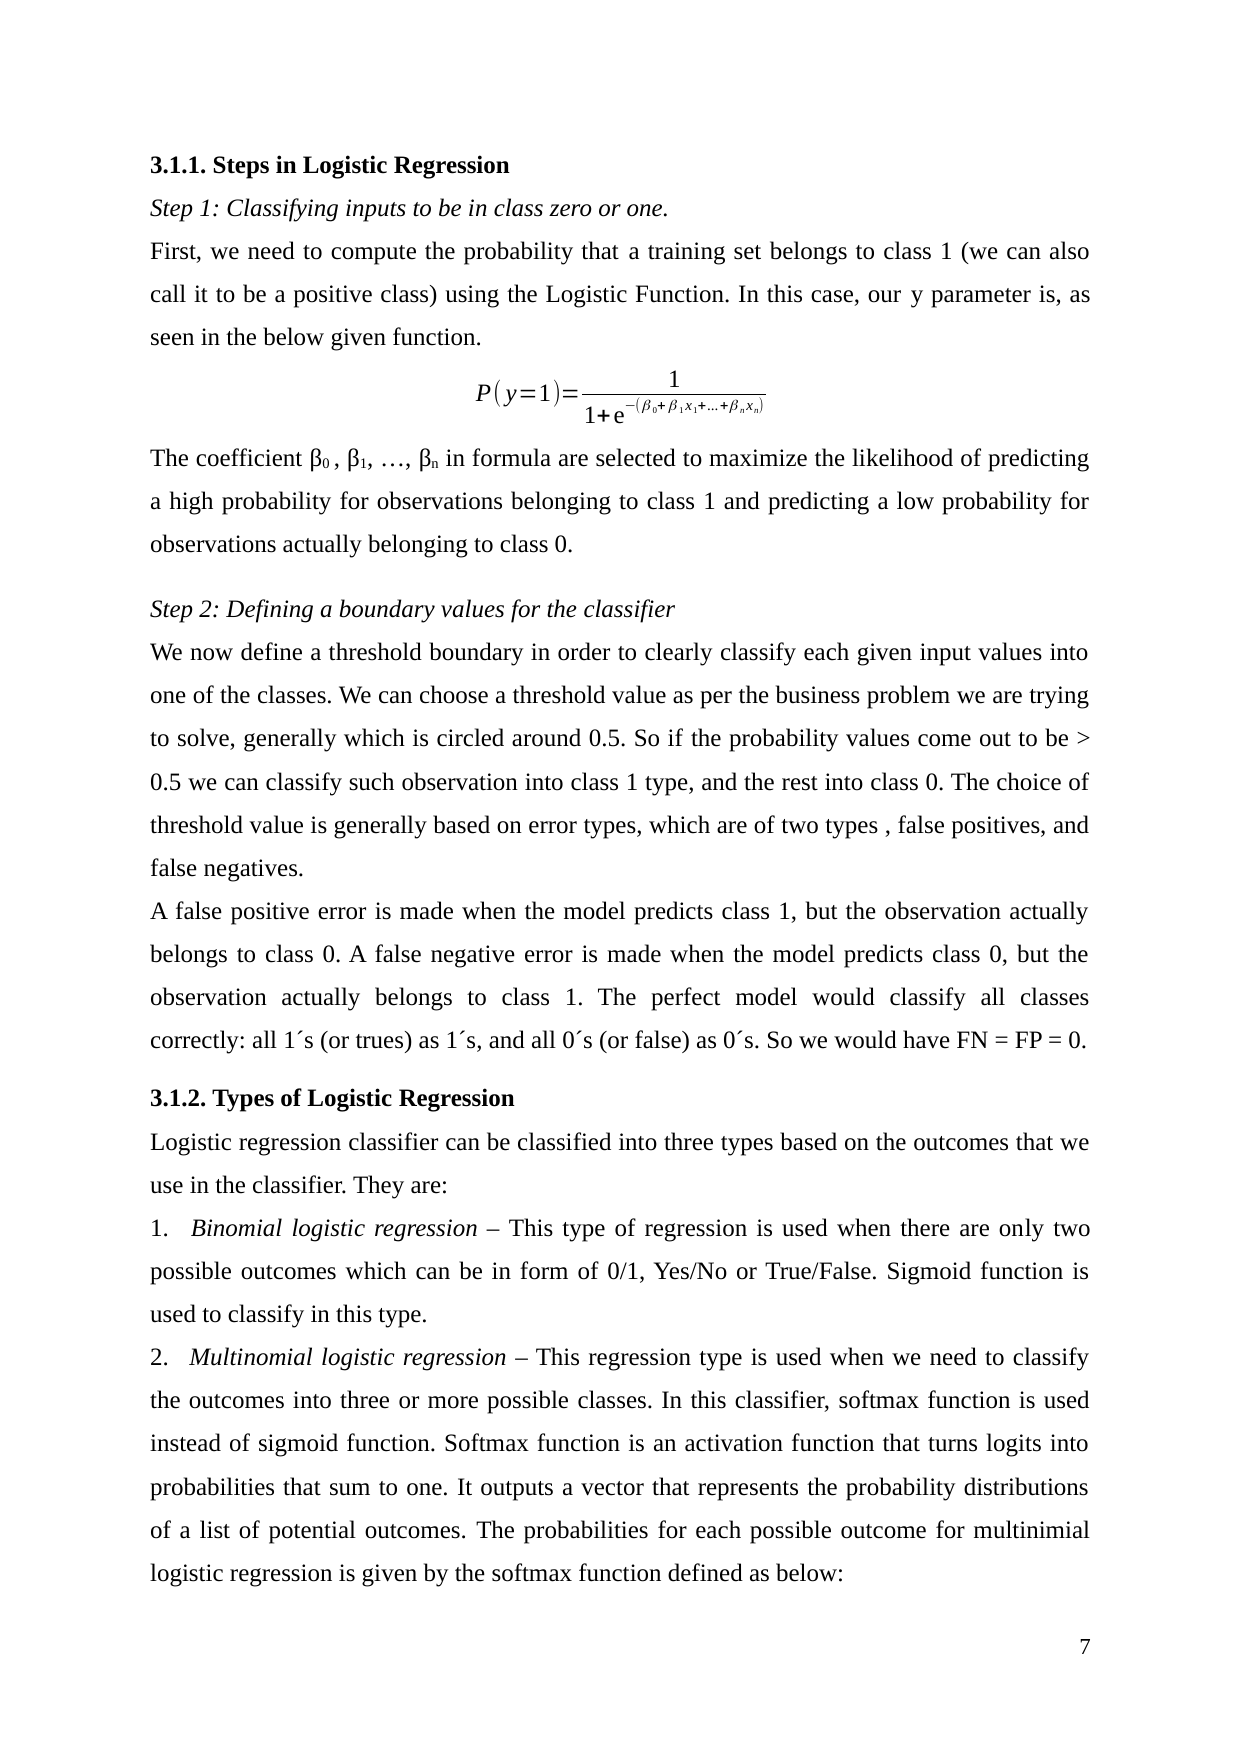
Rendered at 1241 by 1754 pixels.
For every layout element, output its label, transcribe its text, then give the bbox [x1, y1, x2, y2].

text First, we need to compute the probability that a training set belongs to class 1 (we can also call it to be a positive class) using the Logistic Function. In this case, our y parameter is, as seen in the below given function. [150, 236, 1091, 351]
text Step 1: Classifying inputs to be in class zero or one. [150, 193, 1091, 222]
subtitle 3.1.1. Steps in Logistic Regression [150, 150, 1091, 179]
text The coefficient β0 , β1, …, βn in formula are selected to maximize the likelihood of predicting a high probability for observations belonging to class 1 and predicting a low probability for observations actually belonging to class 0. [150, 443, 1091, 558]
list Multinomial logistic regression – This regression type is used when we need to classify the outcomes into three or more possible classes. In this classifier, softmax function is used instead of sigmoid function. Softmax function is an activation function that turns logits into probabilities that sum to one. It outputs a vector that represents the probability distributions of a list of potential outcomes. The probabilities for each possible outcome for multinimial logistic regression is given by the softmax function defined as below: [150, 1342, 1091, 1587]
text Step 2: Defining a boundary values for the classifier [150, 594, 1091, 623]
text We now define a threshold boundary in order to clearly classify each given input values into one of the classes. We can choose a threshold value as per the business problem we are trying to solve, generally which is circled around 0.5. So if the probability values come out to be > 0.5 we can classify such observation into class 1 type, and the rest into class 0. The choice of threshold value is generally based on error types, which are of two types , false positives, and false negatives. [150, 637, 1091, 882]
list Binomial logistic regression – This type of regression is used when there are only two possible outcomes which can be in form of 0/1, Yes/No or True/False. Sigmoid function is used to classify in this type. [150, 1213, 1091, 1328]
text Logistic regression classifier can be classified into three types based on the outcomes that we use in the classifier. They are: [150, 1127, 1091, 1198]
subtitle 3.1.2. Types of Logistic Regression [150, 1083, 1091, 1112]
text A false positive error is made when the model predicts class 1, but the observation actually belongs to class 0. A false negative error is made when the model predicts class 0, but the observation actually belongs to class 1. The perfect model would classify all classes correctly: all 1´s (or trues) as 1´s, and all 0´s (or false) as 0´s. So we would have FN = FP = 0. [150, 896, 1091, 1054]
